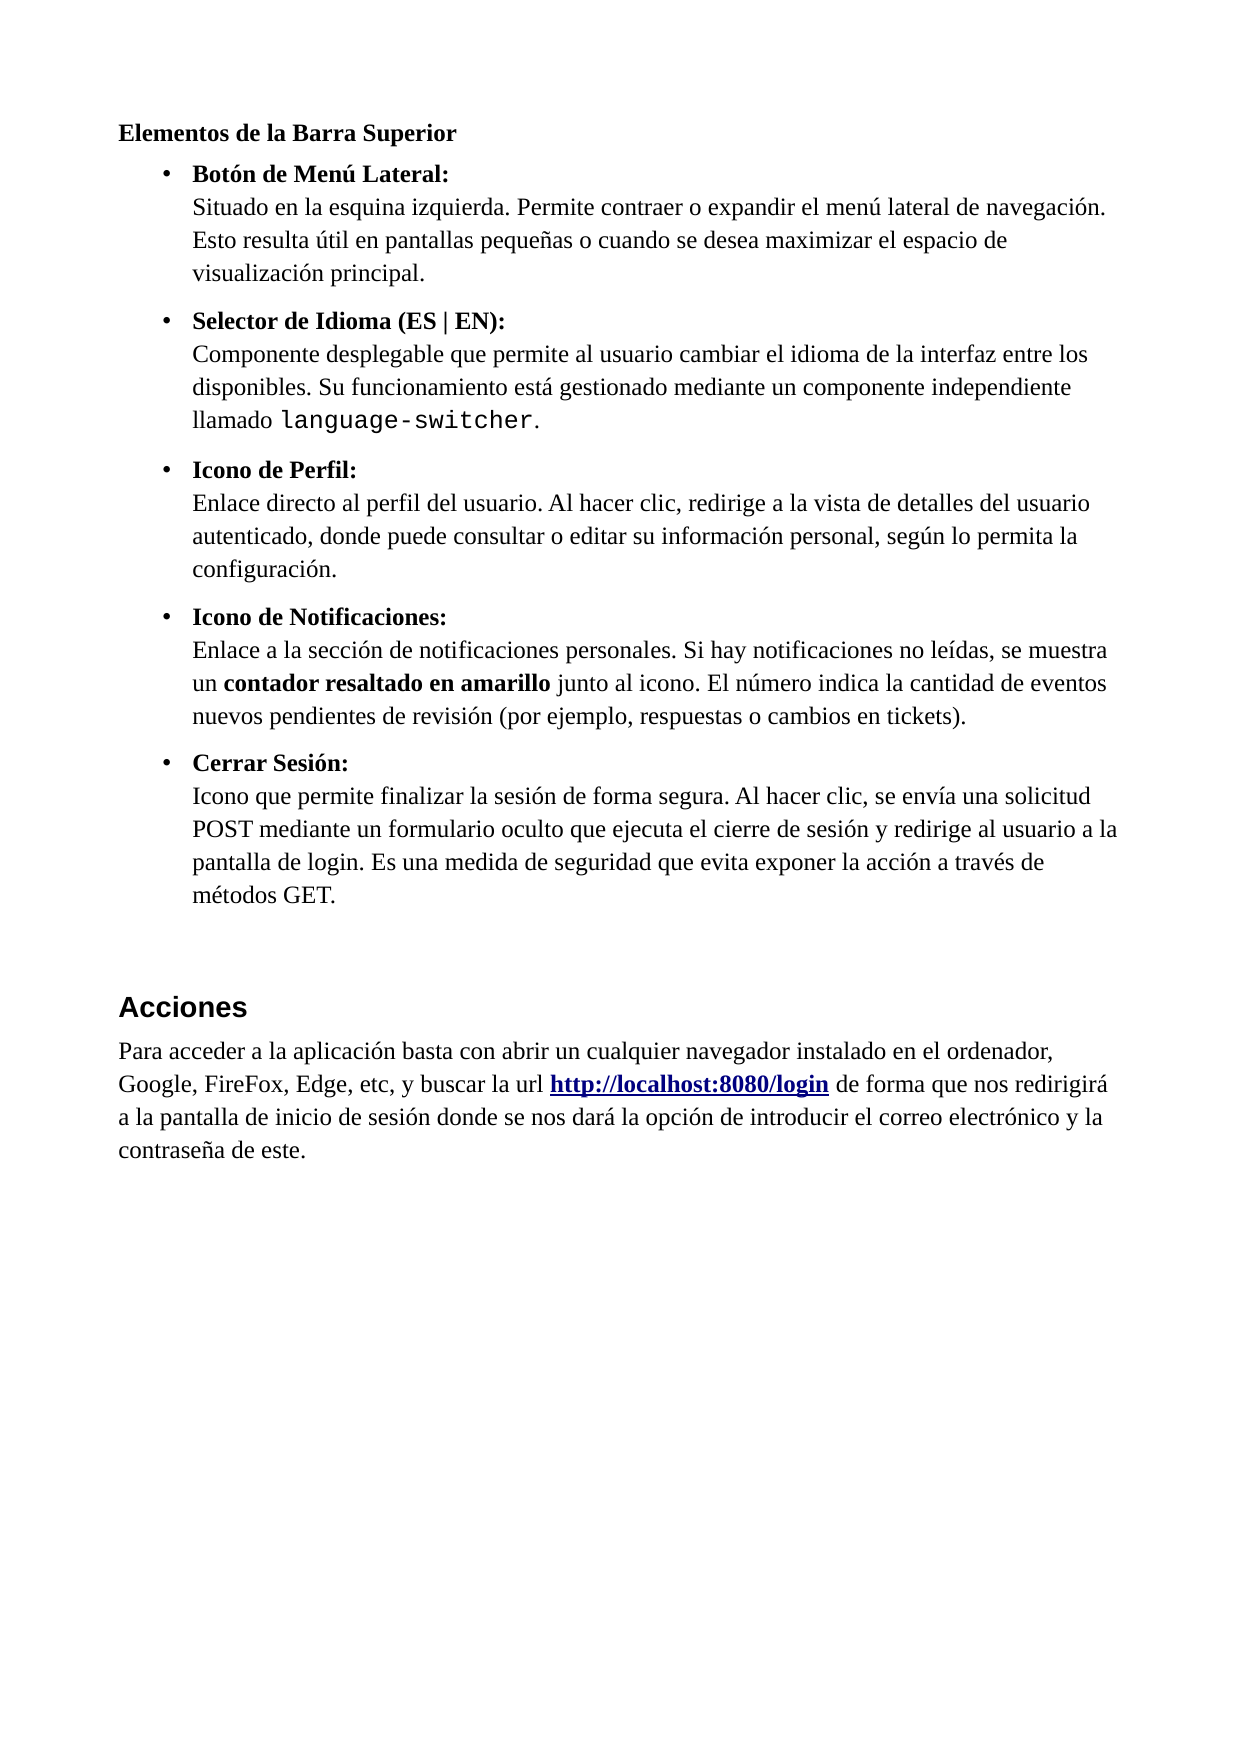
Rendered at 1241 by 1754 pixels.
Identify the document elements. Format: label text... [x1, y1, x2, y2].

list Icono de Perfil: Enlace directo al perfil del usuario. Al hacer clic, redirige a la vista de detalles del usuario autenticado, donde puede consultar o editar su información personal, según lo permita la configuración. [162, 455, 1122, 583]
list Icono de Notificaciones: Enlace a la sección de notificaciones personales. Si hay notificaciones no leídas, se muestra un contador resaltado en amarillo junto al icono. El número indica la cantidad de eventos nuevos pendientes de revisión (por ejemplo, respuestas o cambios en tickets). [162, 602, 1122, 729]
subtitle Acciones [118, 990, 1122, 1024]
list Cerrar Sesión: Icono que permite finalizar la sesión de forma segura. Al hacer clic, se envía una solicitud POST mediante un formulario oculto que ejecuta el cierre de sesión y redirige al usuario a la pantalla de login. Es una medida de seguridad que evita exponer la acción a través de métodos GET. [162, 748, 1122, 909]
subtitle Elementos de la Barra Superior [118, 118, 1122, 147]
text Para acceder a la aplicación basta con abrir un cualquier navegador instalado en el ordenador, Google, FireFox, Edge, etc, y buscar la url http://localhost:8080/login de forma que nos redirigirá a la pantalla de inicio de sesión donde se nos dará la opción de introducir el correo electrónico y la contraseña de este. [118, 1036, 1122, 1164]
list Selector de Idioma (ES | EN): Componente desplegable que permite al usuario cambiar el idioma de la interfaz entre los disponibles. Su funcionamiento está gestionado mediante un componente independiente llamado language-switcher. [162, 306, 1122, 436]
list Botón de Menú Lateral: Situado en la esquina izquierda. Permite contraer o expandir el menú lateral de navegación. Esto resulta útil en pantallas pequeñas o cuando se desea maximizar el espacio de visualización principal. [162, 159, 1122, 287]
